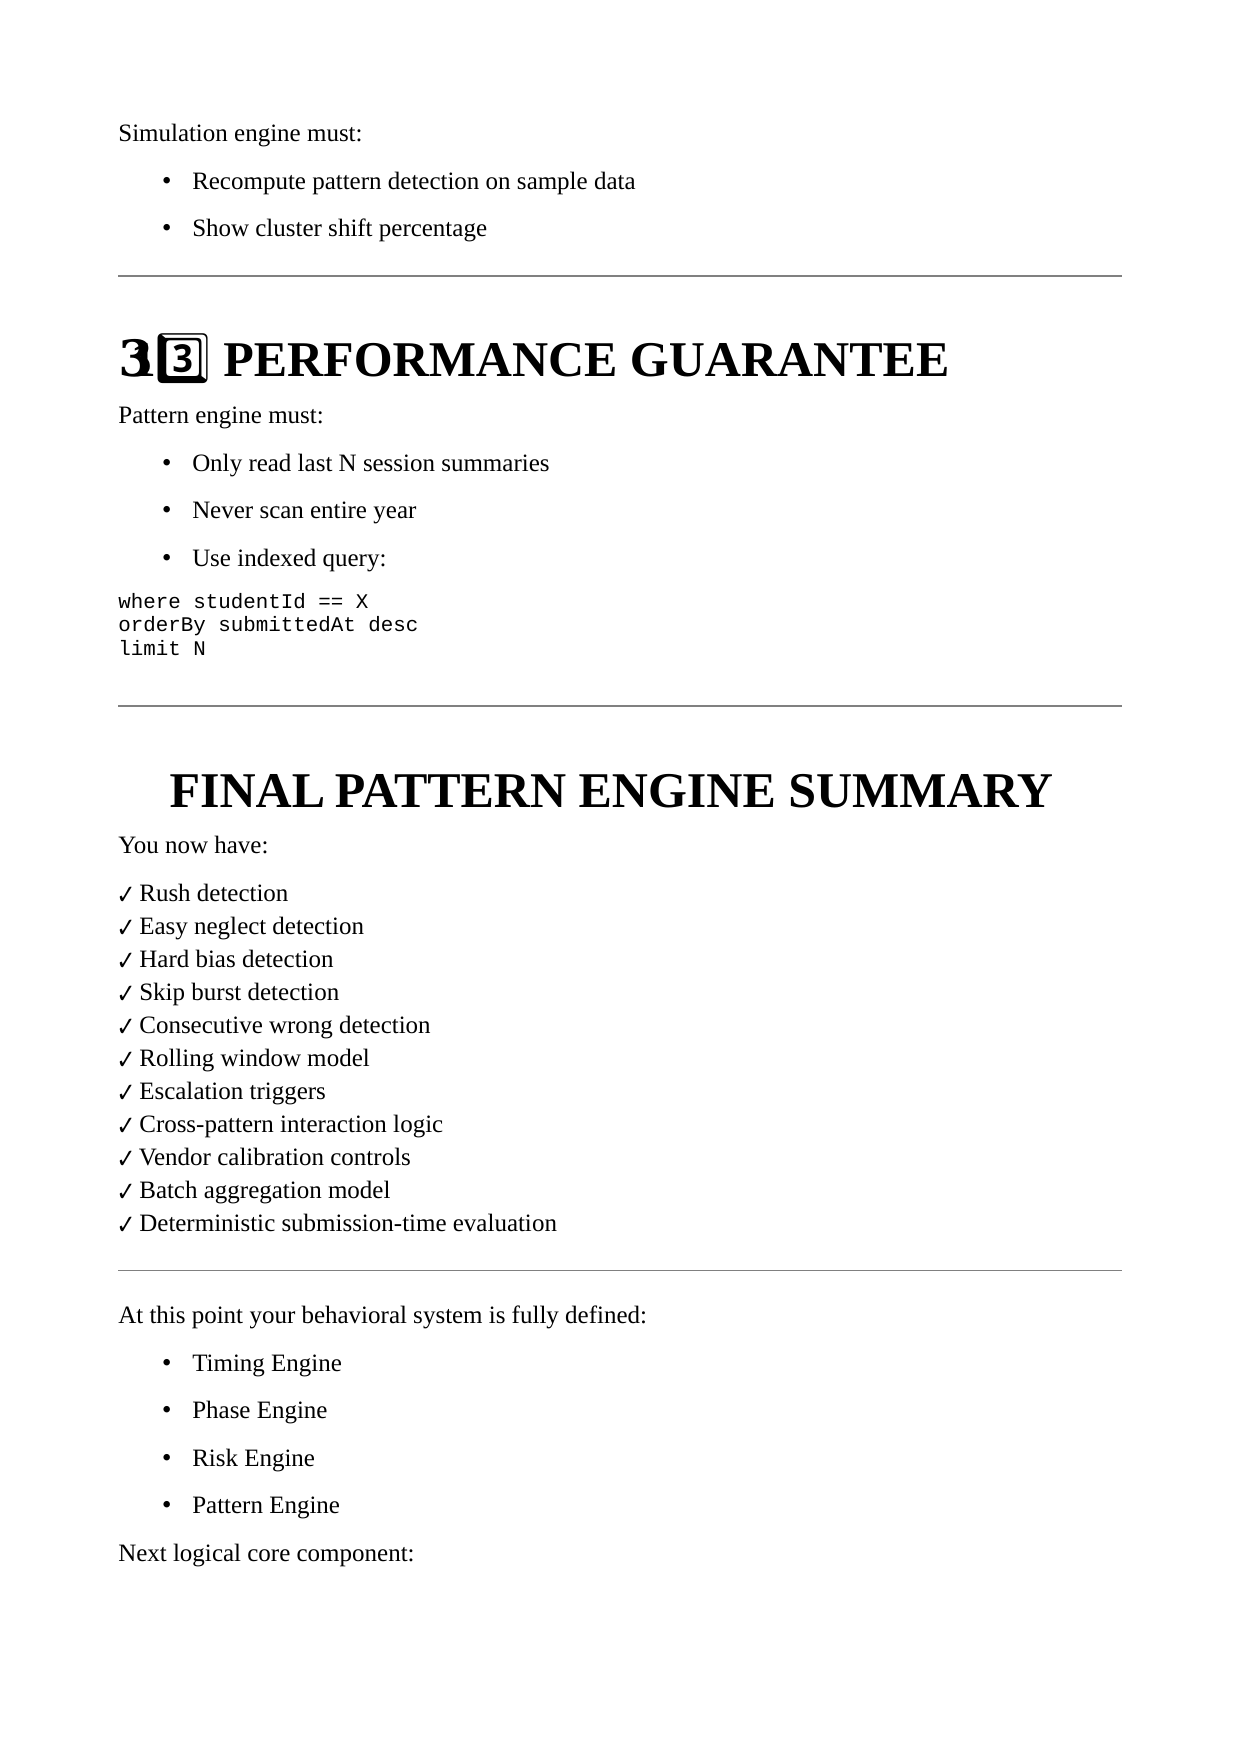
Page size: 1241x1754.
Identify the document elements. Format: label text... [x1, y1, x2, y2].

text You now have: [118, 830, 1122, 859]
list Show cluster shift percentage [162, 213, 1122, 242]
list Only read last N session summaries [162, 448, 1122, 477]
text At this point your behavioral system is fully defined: [118, 1300, 1122, 1329]
list Risk Engine [162, 1443, 1122, 1472]
list Use indexed query: [162, 543, 1122, 572]
subtitle 🔐 13️⃣ PERFORMANCE GUARANTEE [118, 330, 1122, 388]
text Pattern engine must: [118, 400, 1122, 429]
text Simulation engine must: [118, 118, 1122, 147]
list Timing Engine [162, 1348, 1122, 1376]
list Phase Engine [162, 1395, 1122, 1424]
text Next logical core component: [118, 1538, 1122, 1567]
list Never scan entire year [162, 495, 1122, 524]
list Recompute pattern detection on sample data [162, 166, 1122, 194]
text where studentId == X [118, 591, 1122, 614]
text ✔ Rush detection ✔ Easy neglect detection ✔ Hard bias detection ✔ Skip burst detection ✔ Consecutive wrong detection ✔ Rolling window model ✔ Escalation triggers ✔ Cross-pattern interaction logic ✔ Vendor calibration controls ✔ Batch aggregation model ✔ Deterministic submission-time evaluation [118, 878, 1122, 1237]
text orderBy submittedAt desc [118, 614, 1122, 638]
subtitle 🎯 FINAL PATTERN ENGINE SUMMARY [118, 760, 1122, 818]
list Pattern Engine [162, 1490, 1122, 1519]
text limit N [118, 638, 1122, 662]
